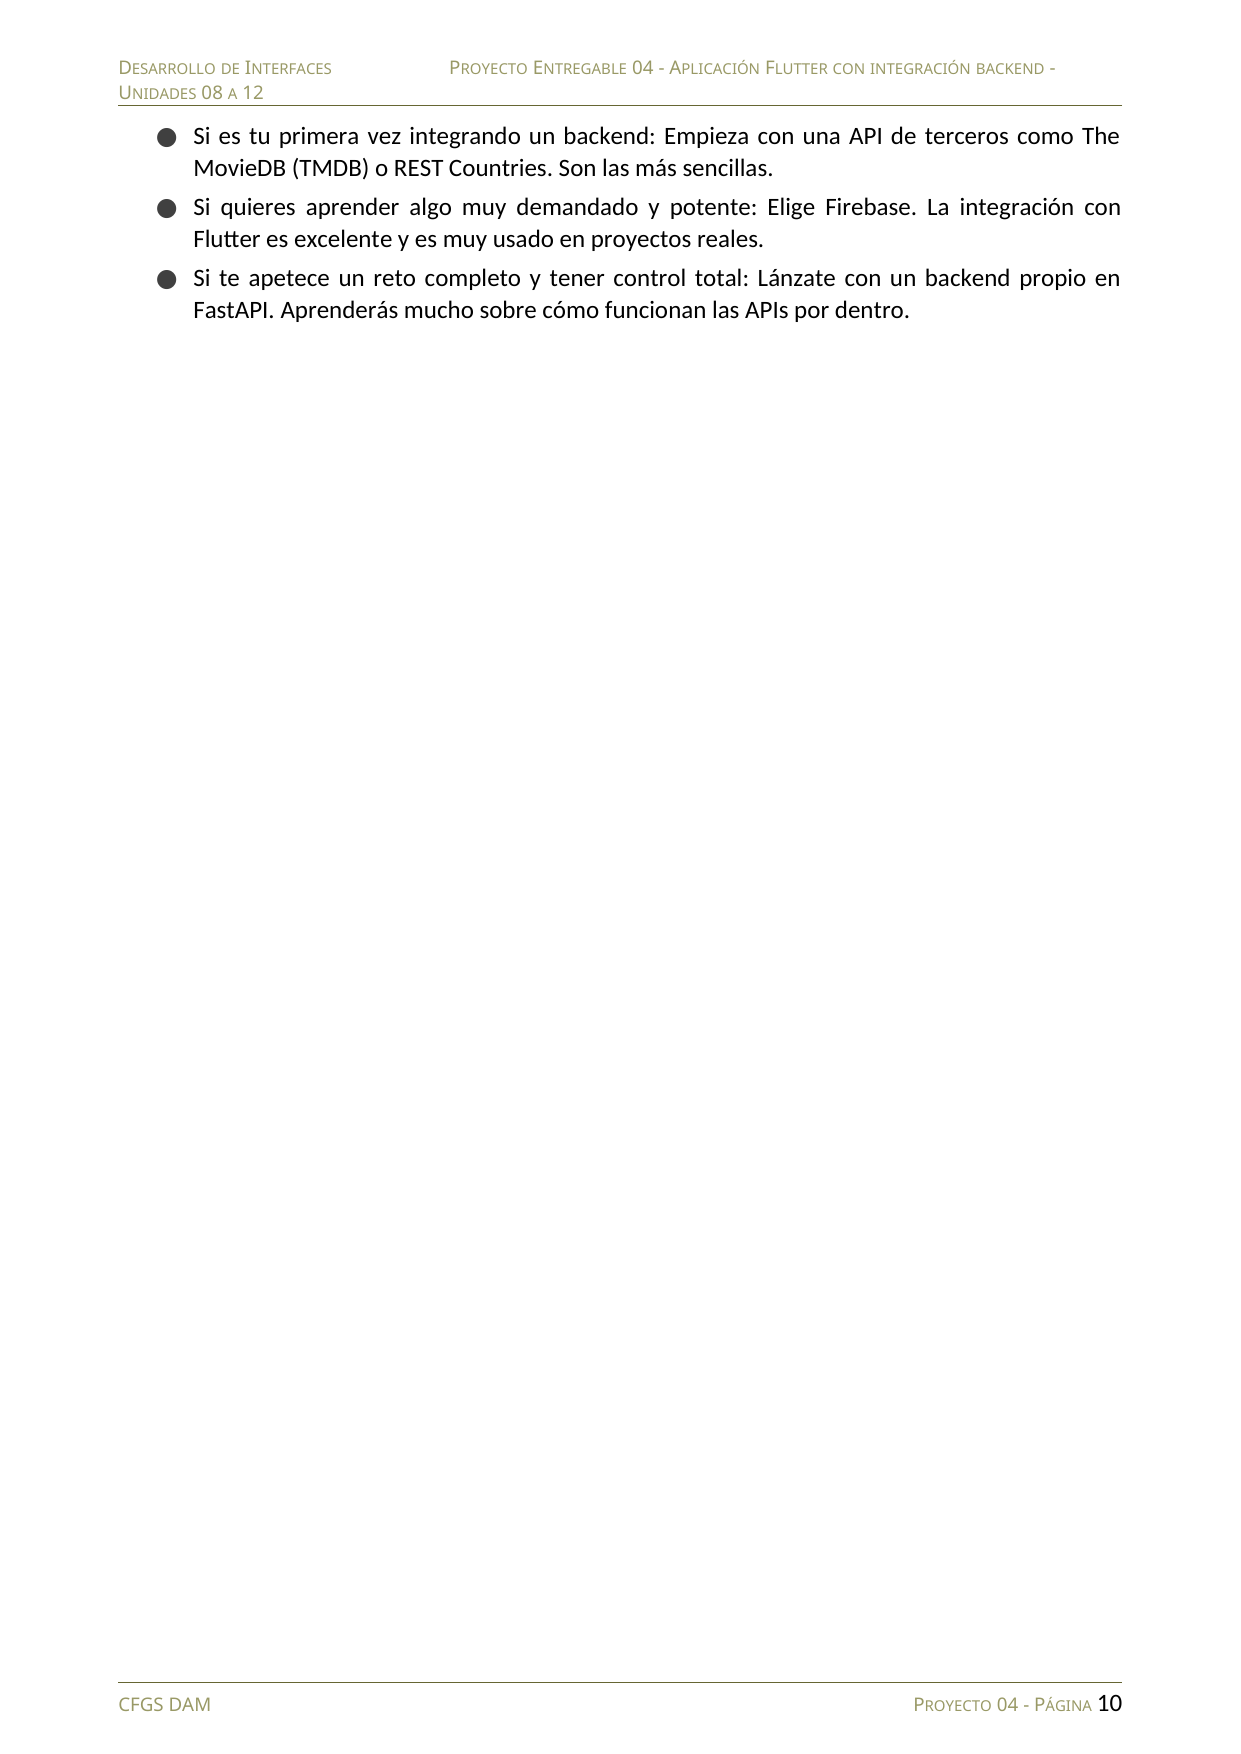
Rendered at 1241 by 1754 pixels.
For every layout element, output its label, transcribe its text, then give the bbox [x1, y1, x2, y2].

list Si es tu primera vez integrando un backend: Empieza con una API de terceros como The MovieDB (TMDB) o REST Countries. Son las más sencillas. [156, 118, 1122, 183]
list Si te apetece un reto completo y tener control total: Lánzate con un backend propio en FastAPI. Aprenderás mucho sobre cómo funcionan las APIs por dentro. [156, 260, 1122, 325]
list Si quieres aprender algo muy demandado y potente: Elige Firebase. La integración con Flutter es excelente y es muy usado en proyectos reales. [156, 189, 1122, 254]
